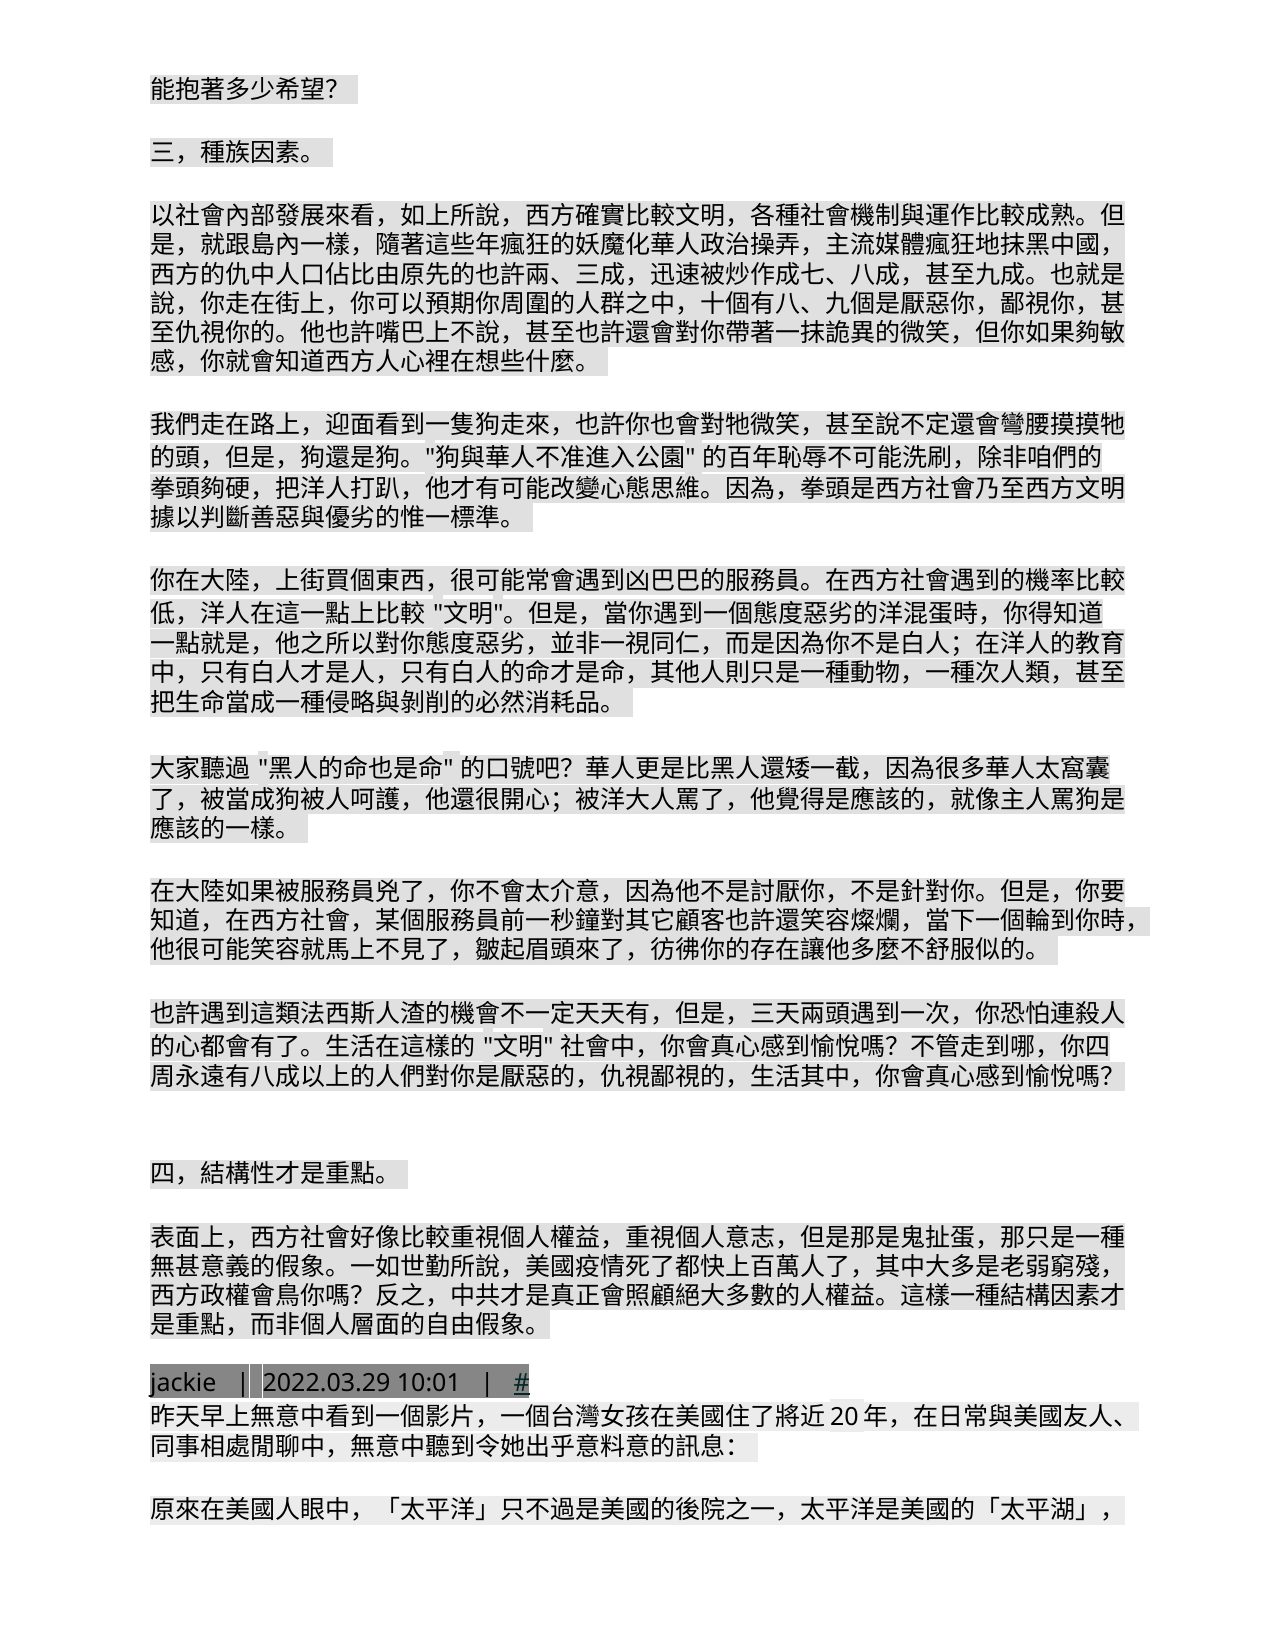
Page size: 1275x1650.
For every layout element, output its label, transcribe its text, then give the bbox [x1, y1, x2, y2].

text 昨天早上無意中看到一個影片，一個台灣女孩在美國住了將近20年，在日常與美國友人、同事相處閒聊中，無意中聽到令她出乎意料意的訊息： 原來在美國人眼中，「太平洋」只不過是美國的後院之一，太平洋是美國的「太平湖」， 美國在亞洲日韓駐軍的日本及韓國，則是美國的「後院」⋯， 至於美國的「種族融合」只是虛幻的表象罷了，實際上這些盎格魯薩克遜白種人的自我優越性展露無遺，自以為比其它白種人族群更加優越，更把其他有色人種視為劣等民族，這些自以為優越的盎格魯薩克遜的白種人，當然對中國人更充斥滿滿惡意的鄙視及日積月累由主流媒體所灌輸的仇中反華的仇恨⋯，白種人表面上對你客氣，心裡實際上可不是這麼想⋯ 【台湾人在美国20年】这位台湾人很棒！对台湾失望 对美国反思 对大陆肯定 【1】 https://youtu.be/DabhuSNfm_Y [150, 1398, 1125, 1559]
text 我為什麼想回歸祖國大陸 陳真 2022. 03. 29. 謝謝婷婷。 Karl Popper 有句話說，"無知的心靈易下結論"。當我聽到有人跟我想法一樣時，有時反而會有一種啞口無言的感覺，而非開心，因為我常擔心人們是否受我影響故而有同樣的看法。我之所以會有此一疑慮是因為我的想法往往得來不易，因此我會納悶，對方是否受我影響，畢竟那樣一些想法除了得來不易，許多時候它並不僅僅只是一種認知，更是一種血淚斑斑的個人生命經驗。 先不說生命的事，光是在認知上或知識上，我就是個極端保守主義者，我不是那種會一頭栽進某種結論或看法的人，不管做什麼，我都很慢很慢很慢，慢慢慢慢慢慢地認識這個世界，慢慢慢慢慢慢地認識一切。不光是知識與認知，就連整個生命歷程都遠遠比一般人都還要慢上許多，別人都當阿公了，我卻才剛在把屎把尿。 我的生命 "分母" 特別漫長，漫漫千百年之下，"分子" 的意義也將大不同。維根斯坦說："跑最慢的得冠軍。" 在這個意義上，在這個速食社會中，我也許就是個冠軍，就像麥兜的千年時鐘那樣，千百年才靜悄悄地走一格。 回到妳所說的。我不太可能美化大陸社會，醜化的機率說不定還高上許多。但是，人們應該了解話語的多重意思，指涉範圍不同，意義也就不一樣。 簡單這麼說： 一，集體意義與相對性。 我對祖國的高度肯定是在一種以人類集體走向為範疇的意義上，而非局部現象之道德評價。簡單說，是在一種也許涉及文化深層的集體意義上，相對於信奉帝國擴張與侵略、信奉拳頭就是真理，信奉弱肉強食，信奉白人優越的西方意義。換句話說，這裏頭有兩個成份，一是集體，一是相對，而非個別或局部之文明絕對值考量。 二，進步或墮落。 我住過英國十年，我懂得西方種種。在生活與社會發展的許多方面，西方社會的內部運作與生活文化習性種種，無疑是比較文明的。我指的是比方說交通秩序良好，法治上比較有個依據，理字比較行得通，個人比較誠實，行事作風比較沒有裙帶因素與特權，比較重視個人權益等等。 比方說，在英國看病，你不需要跟對方說恁爸也是醫生哦，恁爸是什麼什麼人哦，但在台灣，我去看病或帶家人去看病，我若不跟醫生說我是你的學長或老師哦，往往很可能會被虐待、百般刁難與羞辱，不會好好看診。我相信，大陸應該也跟台灣差不多。我甚至認為，在許多生活文化表現上，台灣肯定都還是要贏過大陸許多，比較文明，比較有法治，比較重視個人權益，比較友善，比較有禮貌，甚至比較守規矩。 但在這裏頭，我卻看到一種趨勢，大陸是持續飛快進步，而台灣與西方卻急速墮落，文明與文化斷崖式地崩壞，價值崩盤，人渣橫行無阻。尤其這二十幾年來，島內隨著仇中反華之政治操弄，社會價值與道德秩序也隨之一併瓦解，善惡顛倒，是非沉淪。 在這島上，只要是綠，只要仇中反華，你幾乎可以為所欲為，是非道德輕如陰毛，廉恥根本不值一個屁。住在這樣一個以光速般的速度價值崩壞的社會中，你會真心感到愉悅嗎？每天打開電視，翻開報紙，全是人渣，全是無恥謊言，全是齷齪貪婪的各種行徑。住在這樣一個迅速蛆化人渣化的社會中，也許餐廳服務員態度比大陸好一些，也許鄰里之間人與人之間溫情一些，但是，看到滿街豺狼滿街蛆，你會真心感到愉悅嗎？你對島嶼的明天還能抱著多少希望？ 三，種族因素。 以社會內部發展來看，如上所說，西方確實比較文明，各種社會機制與運作比較成熟。但是，就跟島內一樣，隨著這些年瘋狂的妖魔化華人政治操弄，主流媒體瘋狂地抹黑中國，西方的仇中人口佔比由原先的也許兩、三成，迅速被炒作成七、八成，甚至九成。也就是說，你走在街上，你可以預期你周圍的人群之中，十個有八、九個是厭惡你，鄙視你，甚至仇視你的。他也許嘴巴上不說，甚至也許還會對你帶著一抹詭異的微笑，但你如果夠敏感，你就會知道西方人心裡在想些什麼。 我們走在路上，迎面看到一隻狗走來，也許你也會對牠微笑，甚至說不定還會彎腰摸摸牠的頭，但是，狗還是狗。"狗與華人不准進入公園" 的百年恥辱不可能洗刷，除非咱們的拳頭夠硬，把洋人打趴，他才有可能改變心態思維。因為，拳頭是西方社會乃至西方文明據以判斷善惡與優劣的惟一標準。 你在大陸，上街買個東西，很可能常會遇到凶巴巴的服務員。在西方社會遇到的機率比較低，洋人在這一點上比較 "文明"。但是，當你遇到一個態度惡劣的洋混蛋時，你得知道一點就是，他之所以對你態度惡劣，並非一視同仁，而是因為你不是白人；在洋人的教育中，只有白人才是人，只有白人的命才是命，其他人則只是一種動物，一種次人類，甚至把生命當成一種侵略與剝削的必然消耗品。 大家聽過 "黑人的命也是命" 的口號吧？華人更是比黑人還矮一截，因為很多華人太窩囊了，被當成狗被人呵護，他還很開心；被洋大人罵了，他覺得是應該的，就像主人罵狗是應該的一樣。 在大陸如果被服務員兇了，你不會太介意，因為他不是討厭你，不是針對你。但是，你要知道，在西方社會，某個服務員前一秒鐘對其它顧客也許還笑容燦爛，當下一個輪到你時，他很可能笑容就馬上不見了，皺起眉頭來了，彷彿你的存在讓他多麼不舒服似的。 也許遇到這類法西斯人渣的機會不一定天天有，但是，三天兩頭遇到一次，你恐怕連殺人的心都會有了。生活在這樣的 "文明" 社會中，你會真心感到愉悅嗎？不管走到哪，你四周永遠有八成以上的人們對你是厭惡的，仇視鄙視的，生活其中，你會真心感到愉悅嗎？ 四，結構性才是重點。 表面上，西方社會好像比較重視個人權益，重視個人意志，但是那是鬼扯蛋，那只是一種無甚意義的假象。一如世勤所說，美國疫情死了都快上百萬人了，其中大多是老弱窮殘，西方政權會鳥你嗎？反之，中共才是真正會照顧絕大多數的人權益。這樣一種結構因素才是重點，而非個人層面的自由假象。 [150, 75, 1125, 1339]
text jackie | 2022.03.29 10:01 | # [150, 1364, 1125, 1398]
